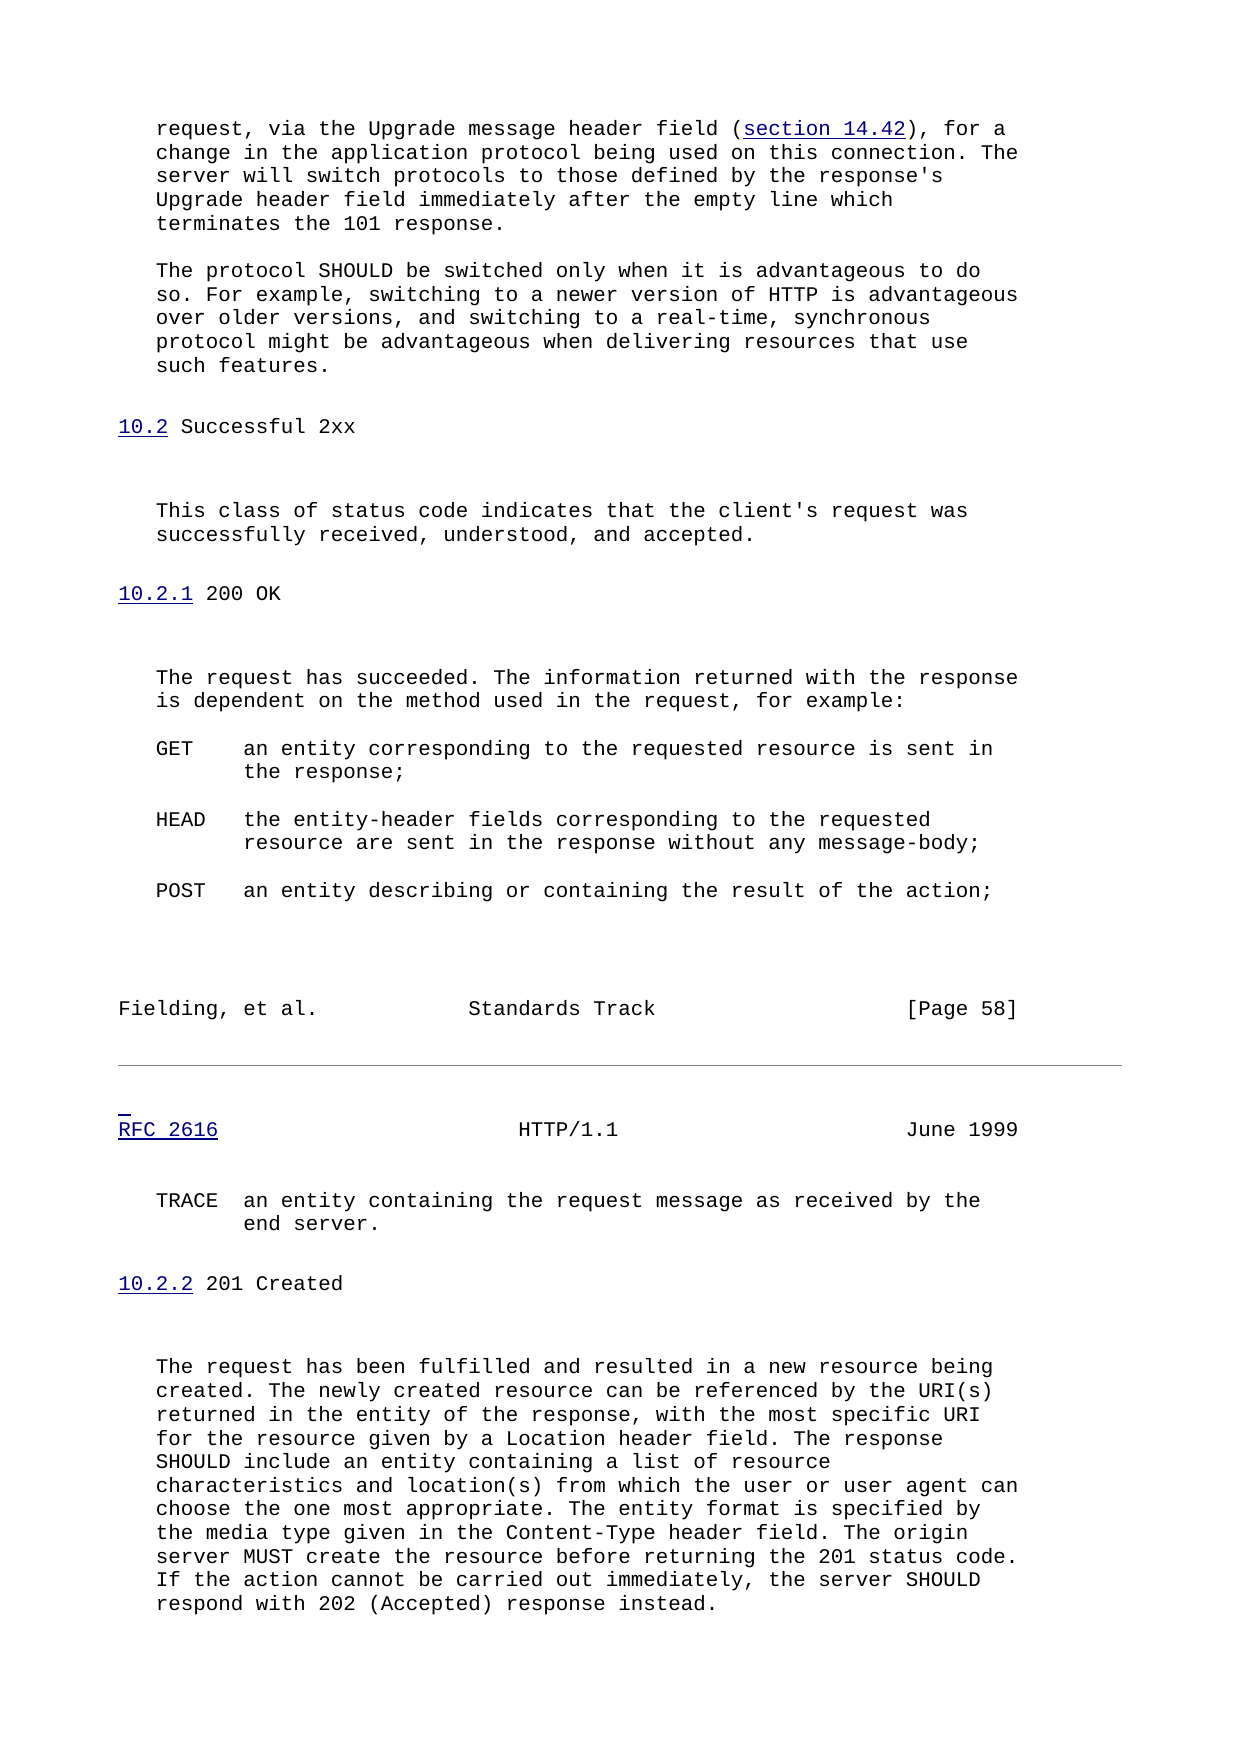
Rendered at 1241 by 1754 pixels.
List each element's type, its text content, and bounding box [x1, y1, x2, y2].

text HEAD the entity-header fields corresponding to the requested [118, 809, 1122, 832]
text GET an entity corresponding to the requested resource is sent in [118, 738, 1122, 761]
text for the resource given by a Location header field. The response [118, 1427, 1122, 1451]
text RFC 2616 HTTP/1.1 June 1999 [118, 1119, 1122, 1142]
text successfully received, understood, and accepted. [118, 523, 1122, 547]
text server MUST create the resource before returning the 201 status code. [118, 1546, 1122, 1569]
text 10.2.2 201 Created [118, 1273, 1122, 1297]
text 10.2 Successful 2xx [118, 416, 1122, 440]
text so. For example, switching to a newer version of HTTP is advantageous [118, 284, 1122, 307]
text TRACE an entity containing the request message as received by the [118, 1190, 1122, 1213]
text respond with 202 (Accepted) response instead. [118, 1593, 1122, 1617]
text resource are sent in the response without any message-body; [118, 832, 1122, 856]
text 10.2.1 200 OK [118, 583, 1122, 607]
text choose the one most appropriate. The entity format is specified by [118, 1498, 1122, 1522]
text The request has been fulfilled and resulted in a new resource being [118, 1357, 1122, 1380]
text server will switch protocols to those defined by the response's [118, 165, 1122, 189]
text POST an entity describing or containing the result of the action; [118, 879, 1122, 903]
text returned in the entity of the response, with the most specific URI [118, 1404, 1122, 1427]
text request, via the Upgrade message header field (section 14.42), for a [118, 118, 1122, 142]
text created. The newly created resource can be referenced by the URI(s) [118, 1380, 1122, 1404]
text over older versions, and switching to a real-time, synchronous [118, 307, 1122, 331]
text is dependent on the method used in the request, for example: [118, 690, 1122, 714]
text such features. [118, 354, 1122, 378]
text Fielding, et al. Standards Track [Page 58] [118, 998, 1122, 1021]
text If the action cannot be carried out immediately, the server SHOULD [118, 1569, 1122, 1593]
text the media type given in the Content-Type header field. The origin [118, 1522, 1122, 1546]
text Upgrade header field immediately after the empty line which [118, 189, 1122, 213]
text characteristics and location(s) from which the user or user agent can [118, 1475, 1122, 1498]
text The protocol SHOULD be switched only when it is advantageous to do [118, 260, 1122, 284]
text end server. [118, 1213, 1122, 1237]
text The request has succeeded. The information returned with the response [118, 667, 1122, 690]
text protocol might be advantageous when delivering resources that use [118, 331, 1122, 354]
text This class of status code indicates that the client's request was [118, 500, 1122, 523]
text the response; [118, 761, 1122, 785]
text SHOULD include an entity containing a list of resource [118, 1451, 1122, 1475]
text terminates the 101 response. [118, 213, 1122, 236]
text change in the application protocol being used on this connection. The [118, 142, 1122, 165]
